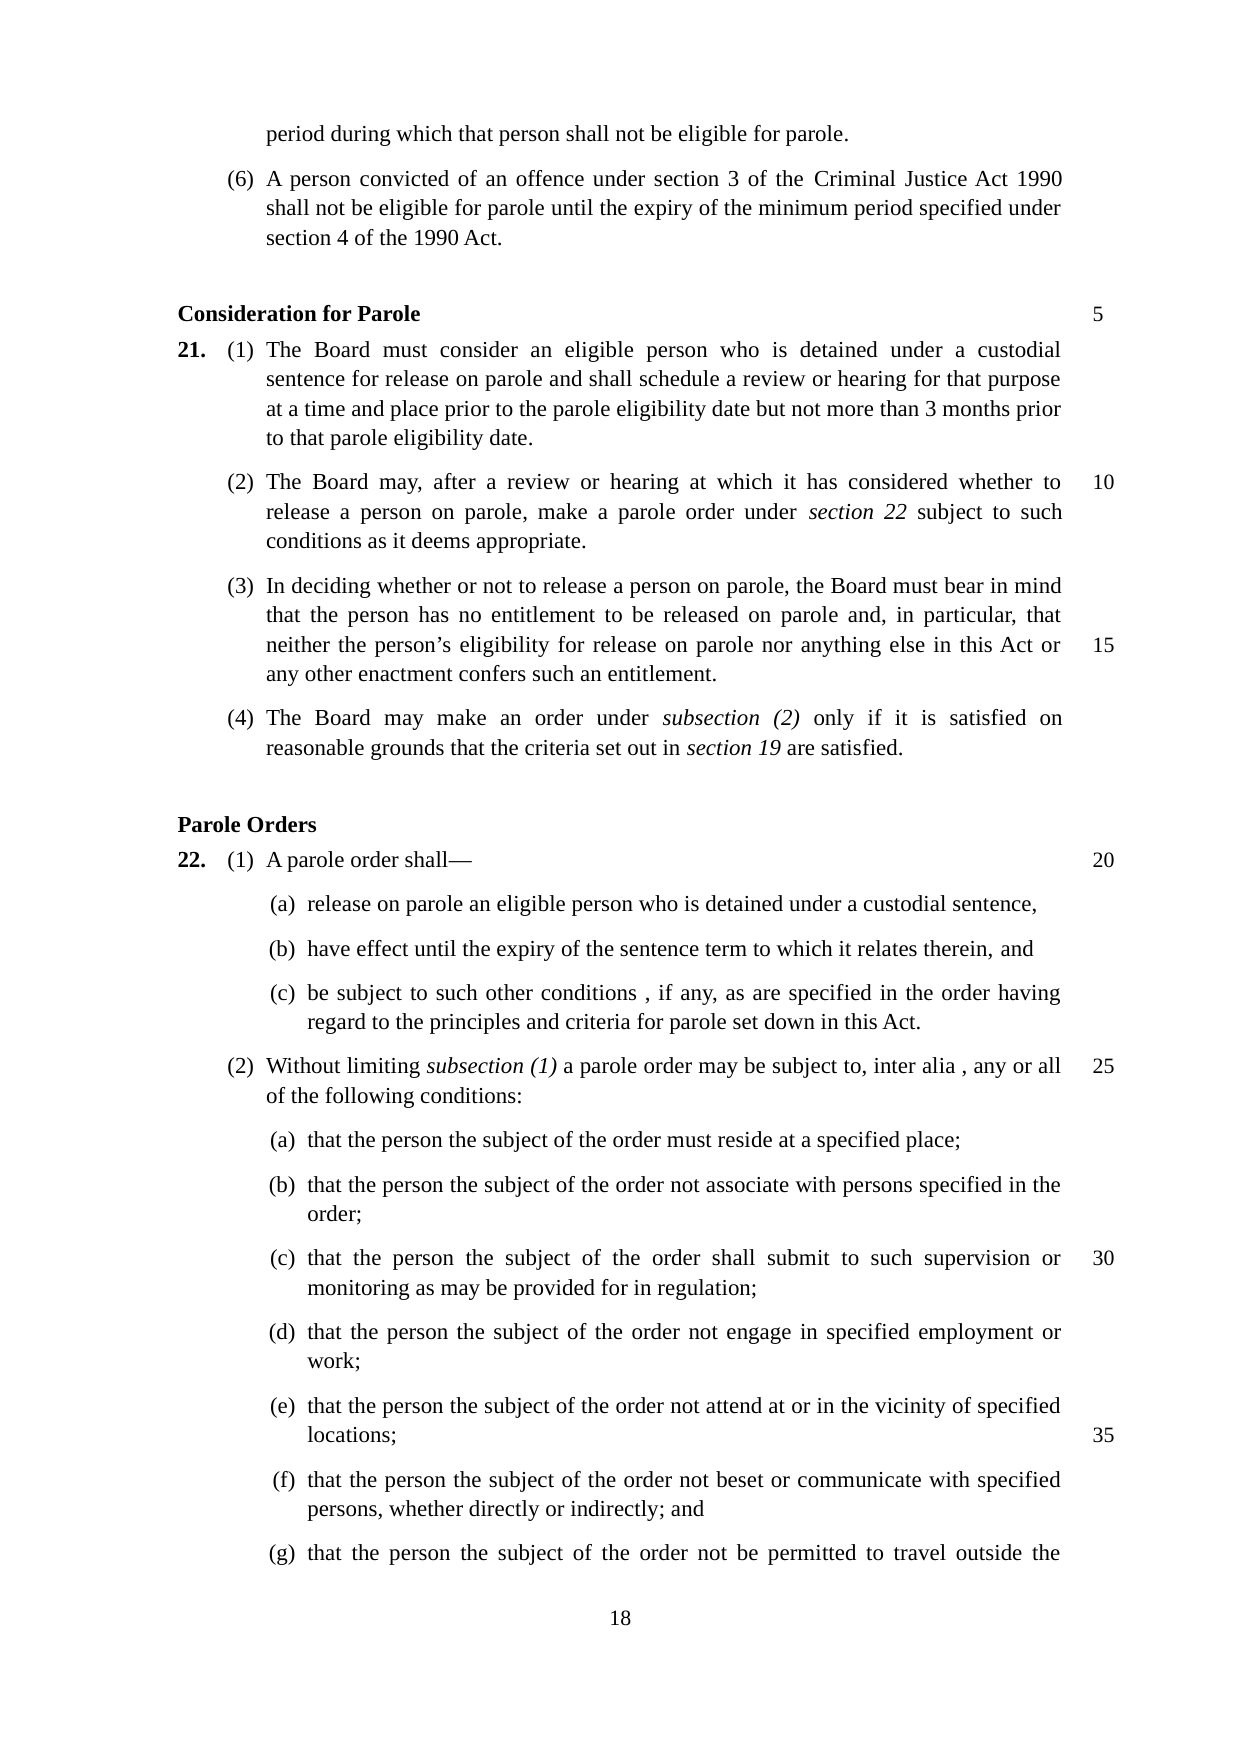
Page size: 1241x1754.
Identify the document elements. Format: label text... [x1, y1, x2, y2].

text (c) that the person the subject of the order shall submit to such supervision or monitoring as may be provided for in regulation; [177, 1242, 1063, 1301]
text period during which that person shall not be eligible for parole. [177, 118, 1063, 148]
text (a) release on parole an eligible person who is detained under a custodial sentence, [177, 888, 1063, 918]
text (f) that the person the subject of the order not beset or communicate with specified persons, whether directly or indirectly; and [177, 1463, 1063, 1522]
text (g) that the person the subject of the order not be permitted to travel outside the [177, 1537, 1063, 1567]
text 22. (1) A parole order shall⁠— [177, 844, 1063, 873]
text (c) be subject to such other conditions , if any, as are specified in the order having regard to the principles and criteria for parole set down in this Act. [177, 977, 1063, 1036]
text (2) The Board may, after a review or hearing at which it has considered whether to release a person on parole, make a parole order under section 22 subject to such conditions as it deems appropriate. [177, 466, 1063, 555]
text (b) that the person the subject of the order not associate with persons specified in the order; [177, 1168, 1063, 1227]
text (b) have effect until the expiry of the sentence term to which it relates therein, and [177, 932, 1063, 962]
text (3) In deciding whether or not to release a person on parole, the Board must bear in mind that the person has no entitlement to be released on parole and, in particular, that neither the person’s eligibility for release on parole nor anything else in this Act or any other enactment confers such an entitlement. [177, 569, 1063, 687]
text (e) that the person the subject of the order not attend at or in the vicinity of specified locations; [177, 1390, 1063, 1449]
text (2) Without limiting subsection (1) a parole order may be subject to, inter alia , any or all of the following conditions: [177, 1050, 1063, 1109]
text Consideration for Parole [177, 298, 1063, 328]
text (d) that the person the subject of the order not engage in specified employment or work; [177, 1316, 1063, 1375]
text 21. (1) The Board must consider an eligible person who is detained under a custodial sentence for release on parole and shall schedule a review or hearing for that purpose at a time and place prior to the parole eligibility date but not more than 3 months prior to that parole eligibility date. [177, 333, 1063, 451]
text Parole Orders [177, 808, 1063, 838]
text (6) A person convicted of an offence under section 3 of the Criminal Justice Act 1990 shall not be eligible for parole until the expiry of the minimum period specified under section 4 of the 1990 Act. [177, 162, 1063, 251]
text (4) The Board may make an order under subsection (2) only if it is satisfied on reasonable grounds that the criteria set out in section 19 are satisfied. [177, 702, 1063, 761]
text (a) that the person the subject of the order must reside at a specified place; [177, 1124, 1063, 1154]
